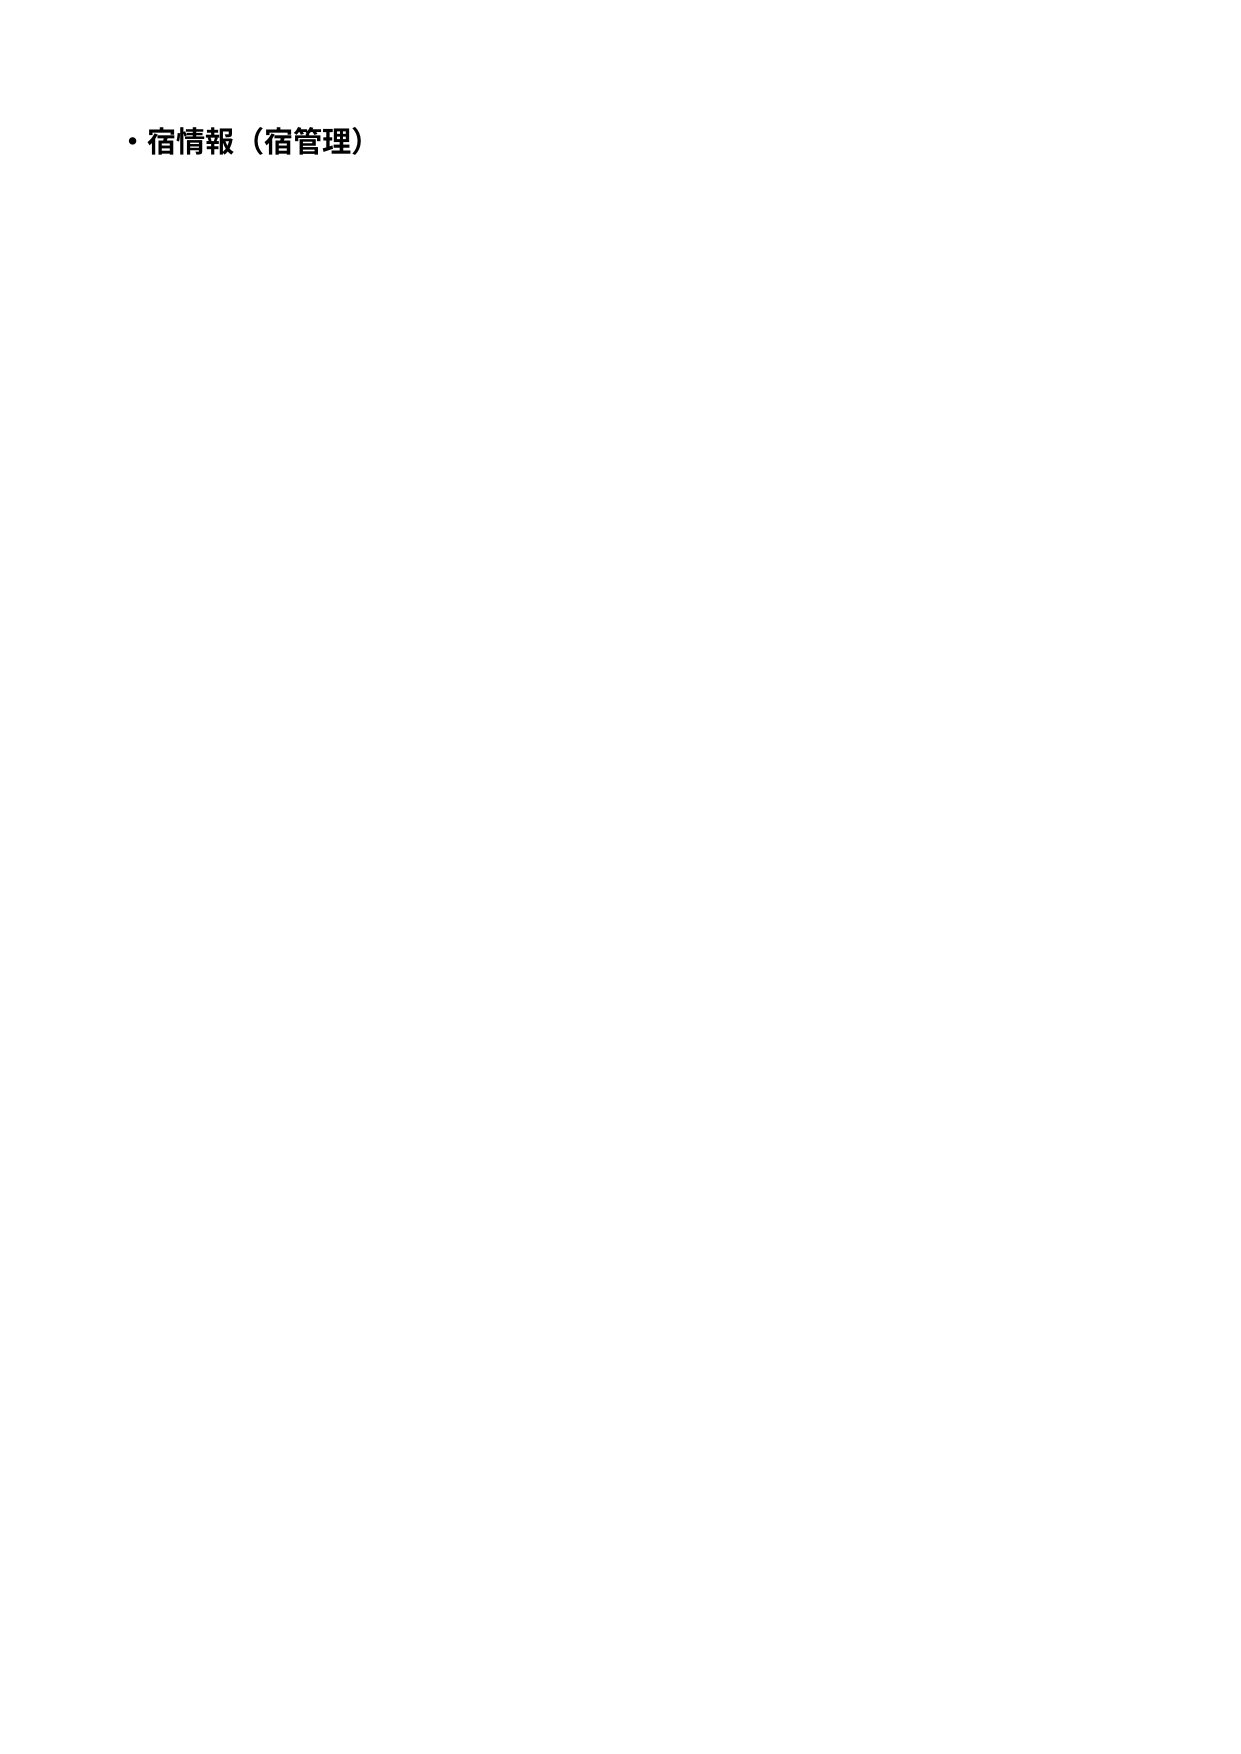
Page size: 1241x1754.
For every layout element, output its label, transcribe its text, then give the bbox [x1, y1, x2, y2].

text ・宿情報（宿管理） [118, 118, 1122, 160]
